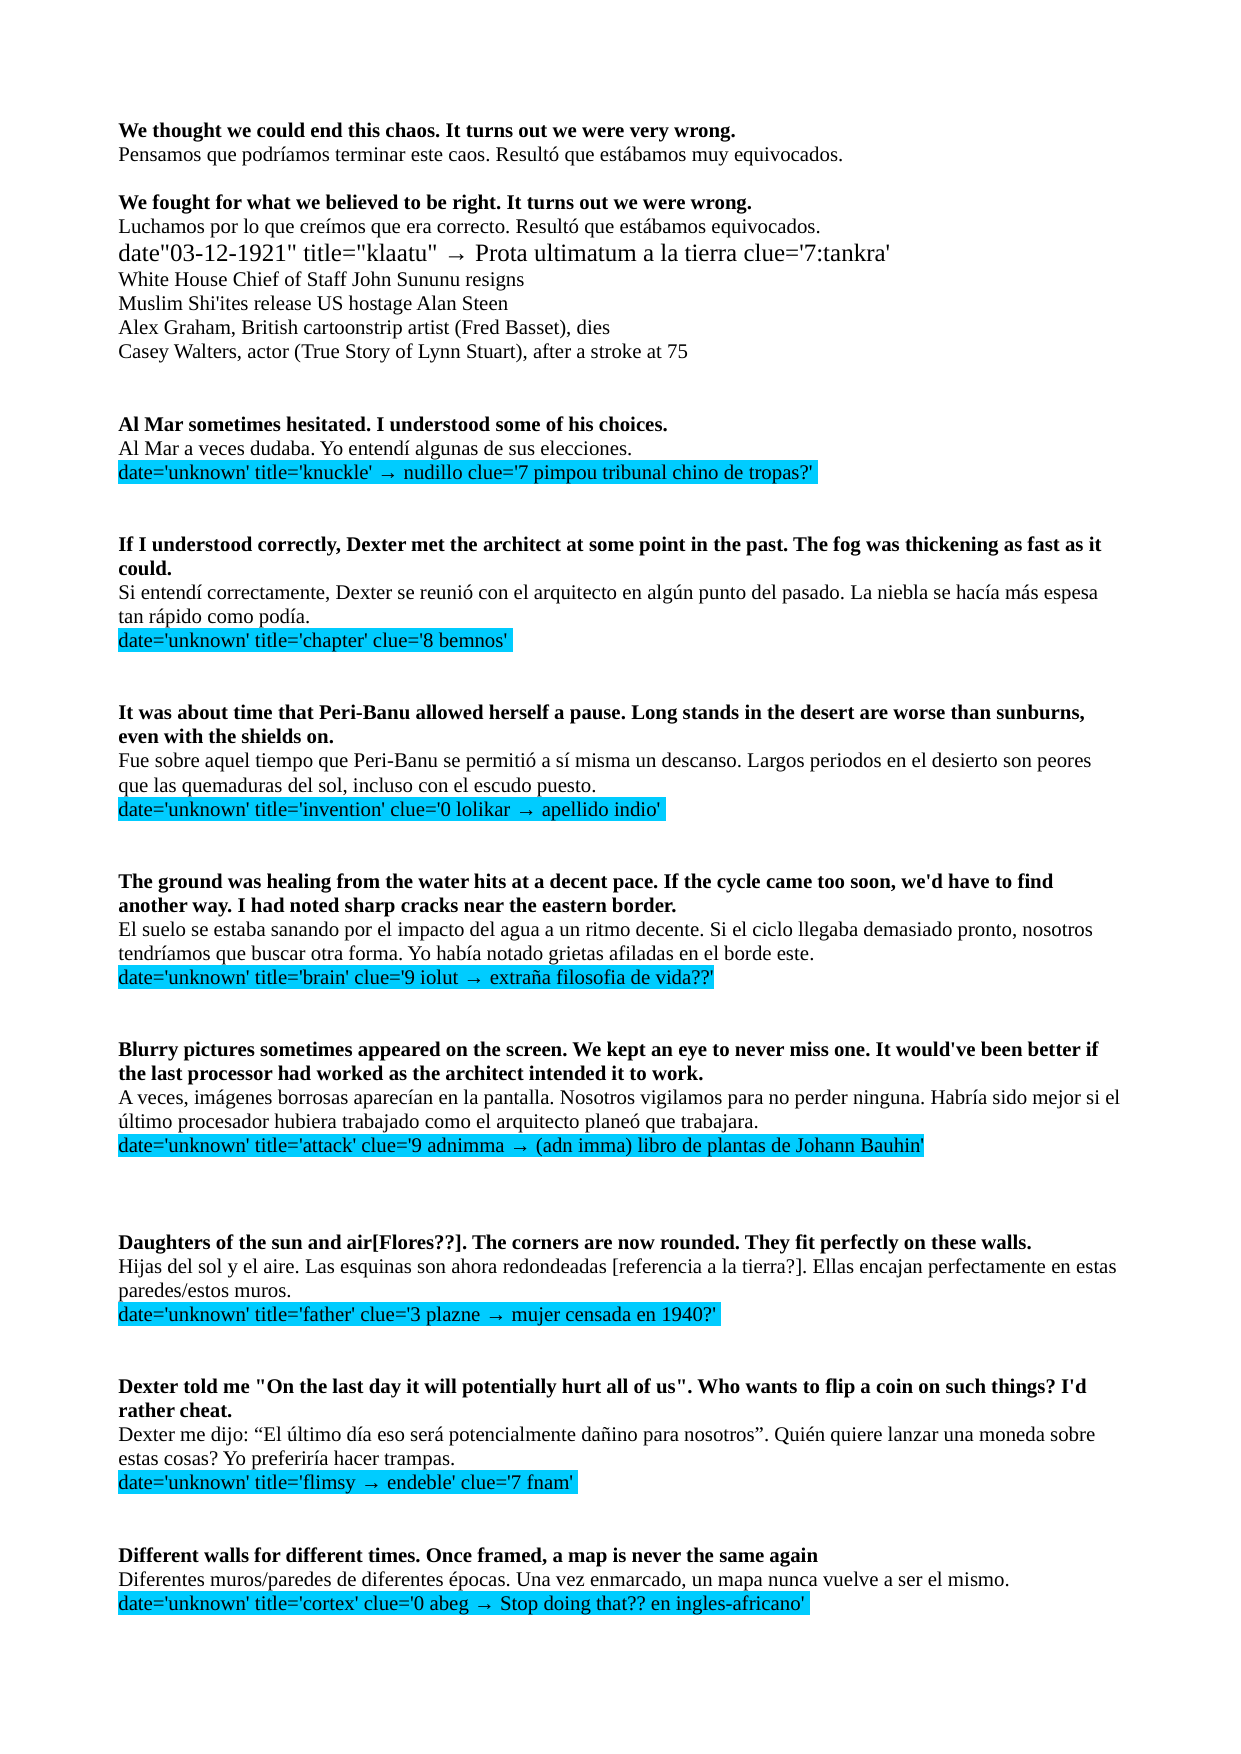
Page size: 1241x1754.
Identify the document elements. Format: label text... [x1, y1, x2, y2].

text Dexter me dijo: “El último día eso será potencialmente dañino para nosotros”. Quién quiere lanzar una moneda sobre estas cosas? Yo preferiría hacer trampas. [118, 1422, 1122, 1470]
text Al Mar a veces dudaba. Yo entendí algunas de sus elecciones. [118, 436, 1122, 460]
text date='unknown' title='brain' clue='9 iolut → extraña filosofia de vida??' [118, 965, 1122, 989]
text A veces, imágenes borrosas aparecían en la pantalla. Nosotros vigilamos para no perder ninguna. Habría sido mejor si el último procesador hubiera trabajado como el arquitecto planeó que trabajara. [118, 1085, 1122, 1133]
text date='unknown' title='knuckle' → nudillo clue='7 pimpou tribunal chino de tropas?' [118, 460, 1122, 484]
text Daughters of the sun and air[Flores??]. The corners are now rounded. They fit perfectly on these walls. [118, 1230, 1122, 1254]
text El suelo se estaba sanando por el impacto del agua a un ritmo decente. Si el ciclo llegaba demasiado pronto, nosotros tendríamos que buscar otra forma. Yo había notado grietas afiladas en el borde este. [118, 917, 1122, 965]
text Al Mar sometimes hesitated. I understood some of his choices. [118, 412, 1122, 436]
text date='unknown' title='invention' clue='0 lolikar → apellido indio' [118, 797, 1122, 821]
text date='unknown' title='flimsy → endeble' clue='7 fnam' [118, 1470, 1122, 1494]
text Fue sobre aquel tiempo que Peri-Banu se permitió a sí misma un descanso. Largos periodos en el desierto son peores que las quemaduras del sol, incluso con el escudo puesto. [118, 748, 1122, 797]
text date='unknown' title='chapter' clue='8 bemnos' [118, 628, 1122, 652]
text It was about time that Peri-Banu allowed herself a pause. Long stands in the desert are worse than sunburns, even with the shields on. [118, 700, 1122, 748]
text Casey Walters, actor (True Story of Lynn Stuart), after a stroke at 75 [118, 339, 1122, 363]
text Dexter told me "On the last day it will potentially hurt all of us". Who wants to flip a coin on such things? I'd rather cheat. [118, 1374, 1122, 1422]
text We fought for what we believed to be right. It turns out we were wrong. [118, 190, 1122, 214]
text Alex Graham, British cartoonstrip artist (Fred Basset), dies [118, 315, 1122, 339]
text date='unknown' title='attack' clue='9 adnimma → (adn imma) libro de plantas de Johann Bauhin' [118, 1133, 1122, 1157]
text Blurry pictures sometimes appeared on the screen. We kept an eye to never miss one. It would've been better if the last processor had worked as the architect intended it to work. [118, 1037, 1122, 1085]
text The ground was healing from the water hits at a decent pace. If the cycle came too soon, we'd have to find another way. I had noted sharp cracks near the eastern border. [118, 869, 1122, 917]
text date='unknown' title='father' clue='3 plazne → mujer censada en 1940?' [118, 1302, 1122, 1326]
text Hijas del sol y el aire. Las esquinas son ahora redondeadas [referencia a la tierra?]. Ellas encajan perfectamente en estas paredes/estos muros. [118, 1254, 1122, 1302]
text White House Chief of Staff John Sununu resigns [118, 267, 1122, 291]
text Different walls for different times. Once framed, a map is never the same again [118, 1542, 1122, 1567]
text We thought we could end this chaos. It turns out we were very wrong. [118, 118, 1122, 142]
text If I understood correctly, Dexter met the architect at some point in the past. The fog was thickening as fast as it could. [118, 532, 1122, 580]
text Pensamos que podríamos terminar este caos. Resultó que estábamos muy equivocados. [118, 142, 1122, 166]
text date='unknown' title='cortex' clue='0 abeg → Stop doing that?? en ingles-africano' [118, 1591, 1122, 1615]
text Si entendí correctamente, Dexter se reunió con el arquitecto en algún punto del pasado. La niebla se hacía más espesa tan rápido como podía. [118, 580, 1122, 628]
text Diferentes muros/paredes de diferentes épocas. Una vez enmarcado, un mapa nunca vuelve a ser el mismo. [118, 1567, 1122, 1591]
text Luchamos por lo que creímos que era correcto. Resultó que estábamos equivocados. [118, 214, 1122, 238]
text Muslim Shi'ites release US hostage Alan Steen [118, 291, 1122, 315]
text date"03-12-1921" title="klaatu" → Prota ultimatum a la tierra clue='7:tankra' [118, 238, 1122, 267]
